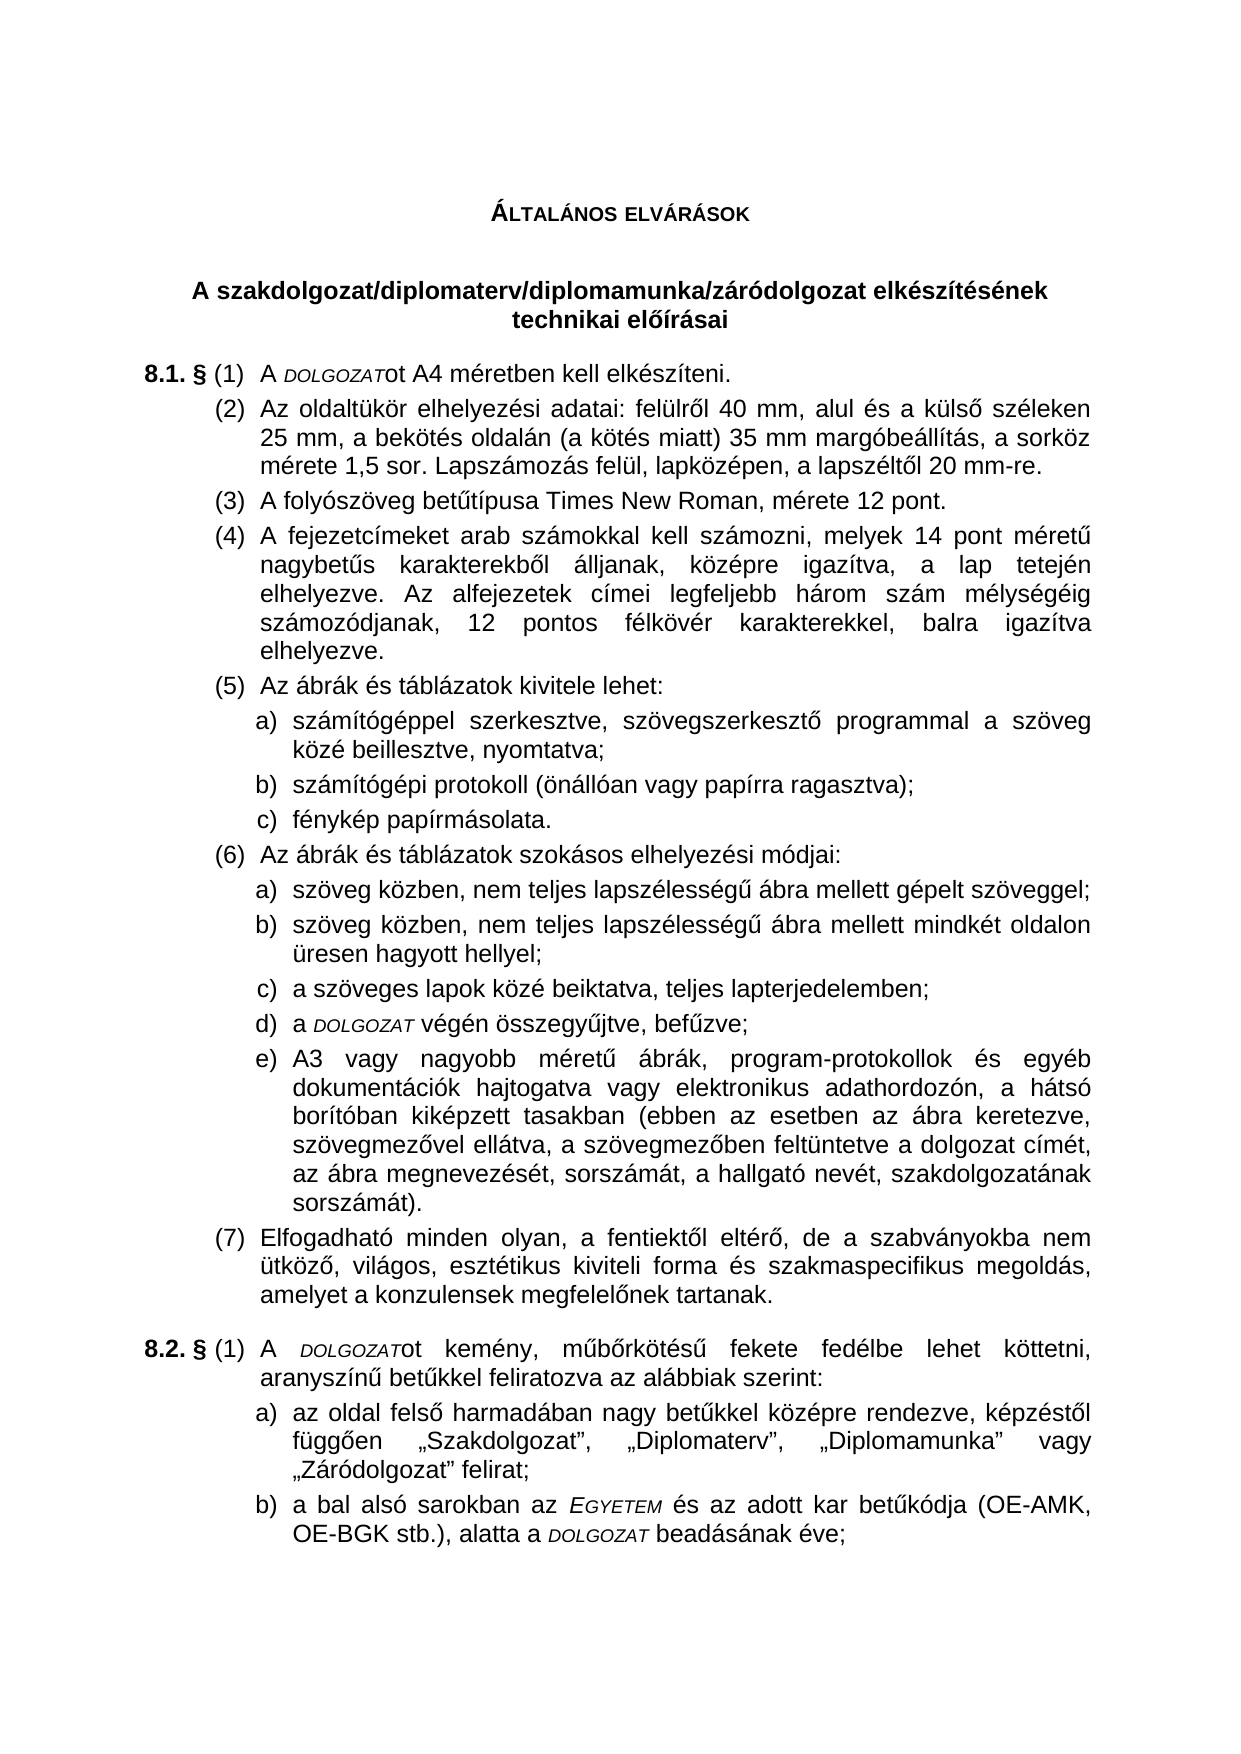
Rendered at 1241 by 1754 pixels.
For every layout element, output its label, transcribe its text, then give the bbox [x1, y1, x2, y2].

list számítógépi protokoll (önállóan vagy papírra ragasztva); [277, 770, 1093, 799]
list szöveg közben, nem teljes lapszélességű ábra mellett gépelt szöveggel; [277, 875, 1093, 904]
subtitle Általános elvárások [148, 198, 1093, 226]
list Az oldaltükör elhelyezési adatai: felülről 40 mm, alul és a külső széleken 25 mm, a bekötés oldalán (a kötés miatt) 35 mm margóbeállítás, a sorköz mérete 1,5 sor. Lapszámozás felül, lapközépen, a lapszéltől 20 mm-re. [245, 394, 1093, 480]
list (1) A dolgozatot A4 méretben kell elkészíteni. [207, 359, 1093, 388]
list szöveg közben, nem teljes lapszélességű ábra mellett mindkét oldalon üresen hagyott hellyel; [277, 910, 1093, 968]
list Az ábrák és táblázatok szokásos elhelyezési módjai: [245, 840, 1093, 869]
list Az ábrák és táblázatok kivitele lehet: [245, 671, 1093, 700]
list (1) A dolgozatot kemény, műbőrkötésű fekete fedélbe lehet köttetni, aranyszínű betűkkel feliratozva az alábbiak szerint: [207, 1334, 1093, 1391]
list az oldal felső harmadában nagy betűkkel középre rendezve, képzéstől függően „Szakdolgozat”, „Diplomaterv”, „Diplomamunka” vagy „Záródolgozat” felirat; [277, 1398, 1093, 1484]
list fénykép papírmásolata. [277, 805, 1093, 834]
list számítógéppel szerkesztve, szövegszerkesztő programmal a szöveg közé beillesztve, nyomtatva; [277, 706, 1093, 764]
list a bal alsó sarokban az Egyetem és az adott kar betűkódja (OE-AMK, OE-BGK stb.), alatta a dolgozat beadásának éve; [277, 1490, 1093, 1548]
subtitle A szakdolgozat/diplomaterv/diplomamunka/záródolgozat elkészítésének technikai előírásai [148, 276, 1093, 334]
list a szöveges lapok közé beiktatva, teljes lapterjedelemben; [277, 974, 1093, 1003]
list A fejezetcímeket arab számokkal kell számozni, melyek 14 pont méretű nagybetűs karakterekből álljanak, középre igazítva, a lap tetején elhelyezve. Az alfejezetek címei legfeljebb három szám mélységéig számozódjanak, 12 pontos félkövér karakterekkel, balra igazítva elhelyezve. [245, 521, 1093, 665]
list Elfogadható minden olyan, a fentiektől eltérő, de a szabványokba nem ütköző, világos, esztétikus kiviteli forma és szakmaspecifikus megoldás, amelyet a konzulensek megfelelőnek tartanak. [245, 1223, 1093, 1309]
list A3 vagy nagyobb méretű ábrák, program-protokollok és egyéb dokumentációk hajtogatva vagy elektronikus adathordozón, a hátsó borítóban kiképzett tasakban (ebben az esetben az ábra keretezve, szövegmezővel ellátva, a szövegmezőben feltüntetve a dolgozat címét, az ábra megnevezését, sorszámát, a hallgató nevét, szakdolgozatának sorszámát). [277, 1044, 1093, 1216]
list A folyószöveg betűtípusa Times New Roman, mérete 12 pont. [245, 486, 1093, 515]
list a dolgozat végén összegyűjtve, befűzve; [277, 1009, 1093, 1038]
